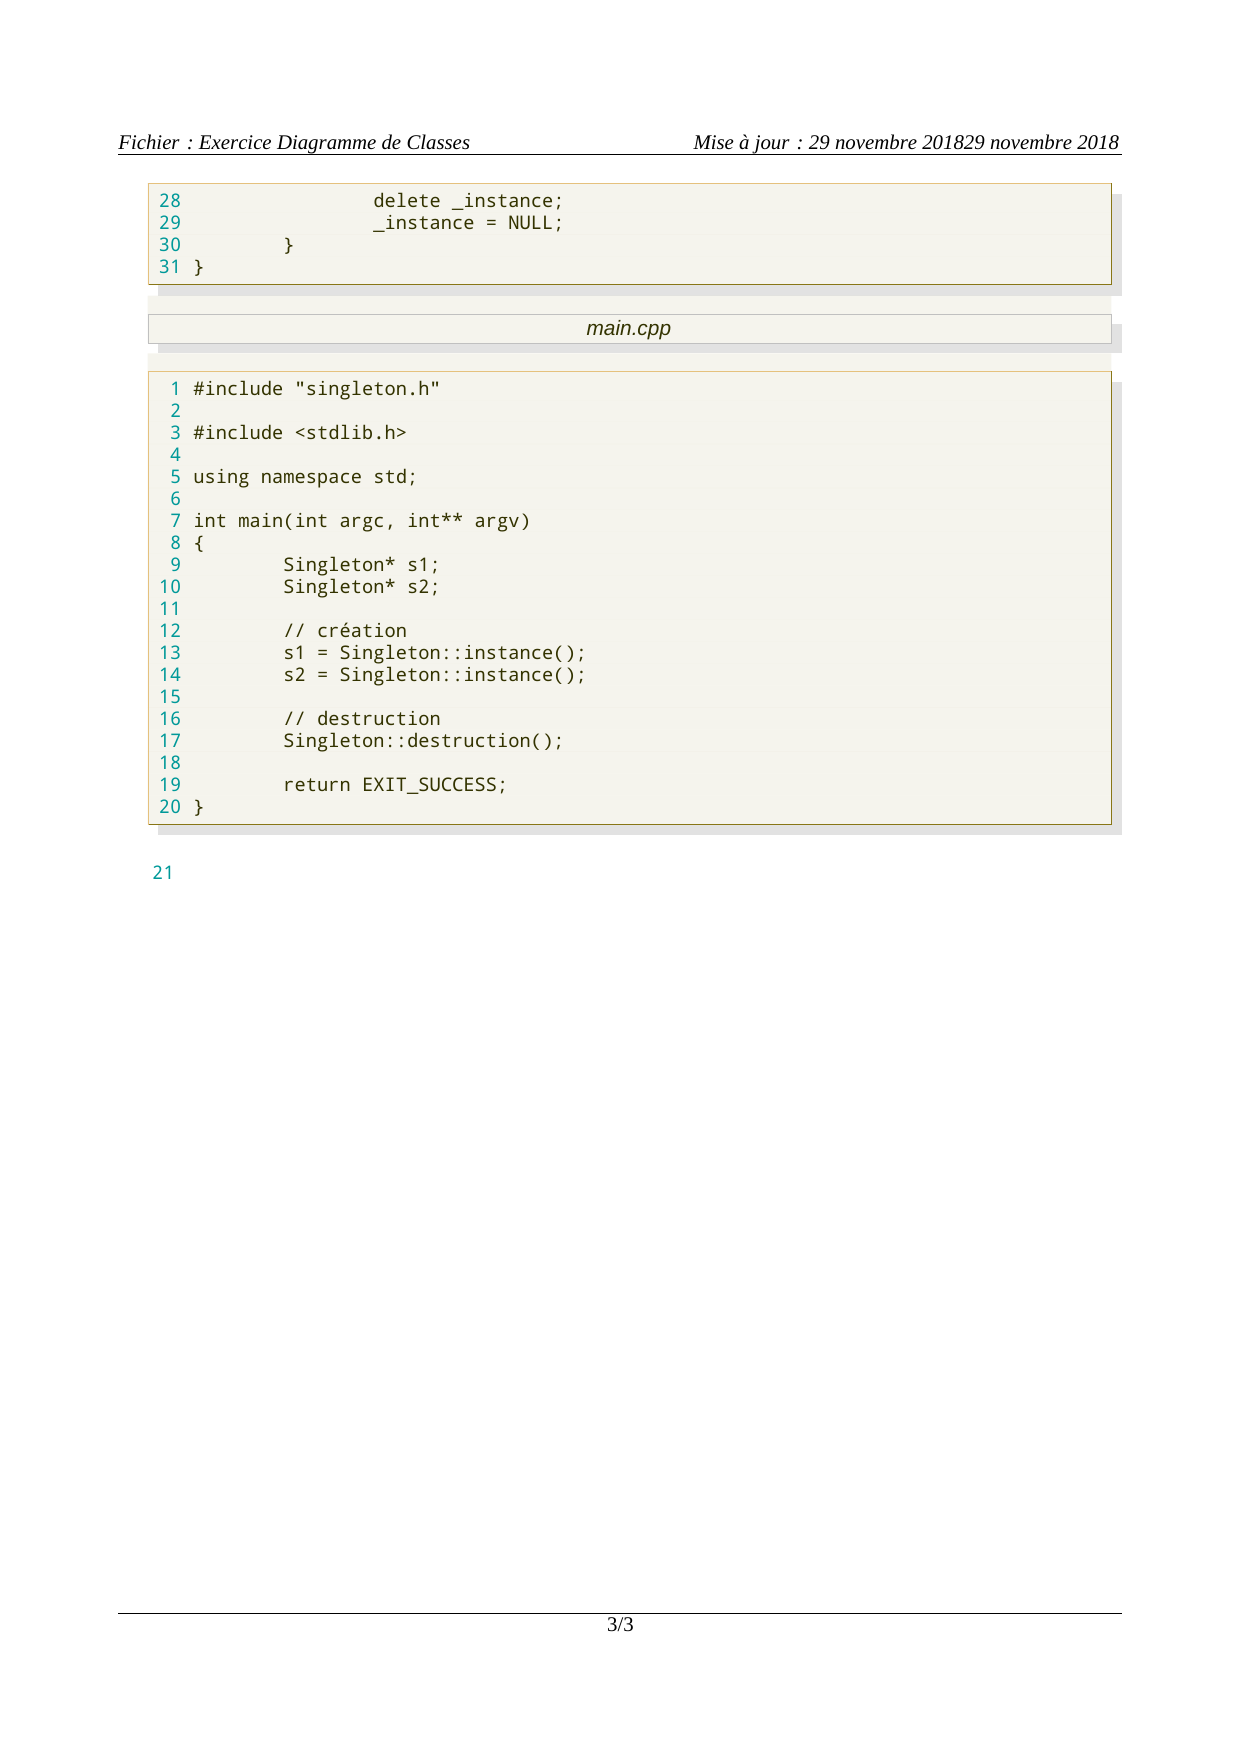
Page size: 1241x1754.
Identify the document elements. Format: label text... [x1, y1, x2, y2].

list s1 = Singleton::instance(); [149, 635, 1111, 657]
list s2 = Singleton::instance(); [149, 657, 1111, 678]
list #include "singleton.h" [149, 372, 1111, 393]
list using namespace std; [149, 459, 1111, 480]
list Singleton* s2; [149, 569, 1111, 590]
list Singleton* s1; [149, 547, 1111, 569]
list int main(int argc, int** argv) [149, 503, 1111, 525]
list #include <stdlib.h> [149, 415, 1111, 436]
text main.cpp [149, 315, 1111, 343]
list // destruction [149, 701, 1111, 723]
list _instance = NULL; [149, 205, 1111, 227]
list delete _instance; [149, 184, 1111, 205]
list Singleton::destruction(); [149, 723, 1111, 744]
list } [149, 249, 1111, 284]
list } [149, 789, 1111, 824]
list return EXIT_SUCCESS; [149, 767, 1111, 789]
list } [149, 227, 1111, 249]
list // création [149, 613, 1111, 635]
list { [149, 525, 1111, 547]
